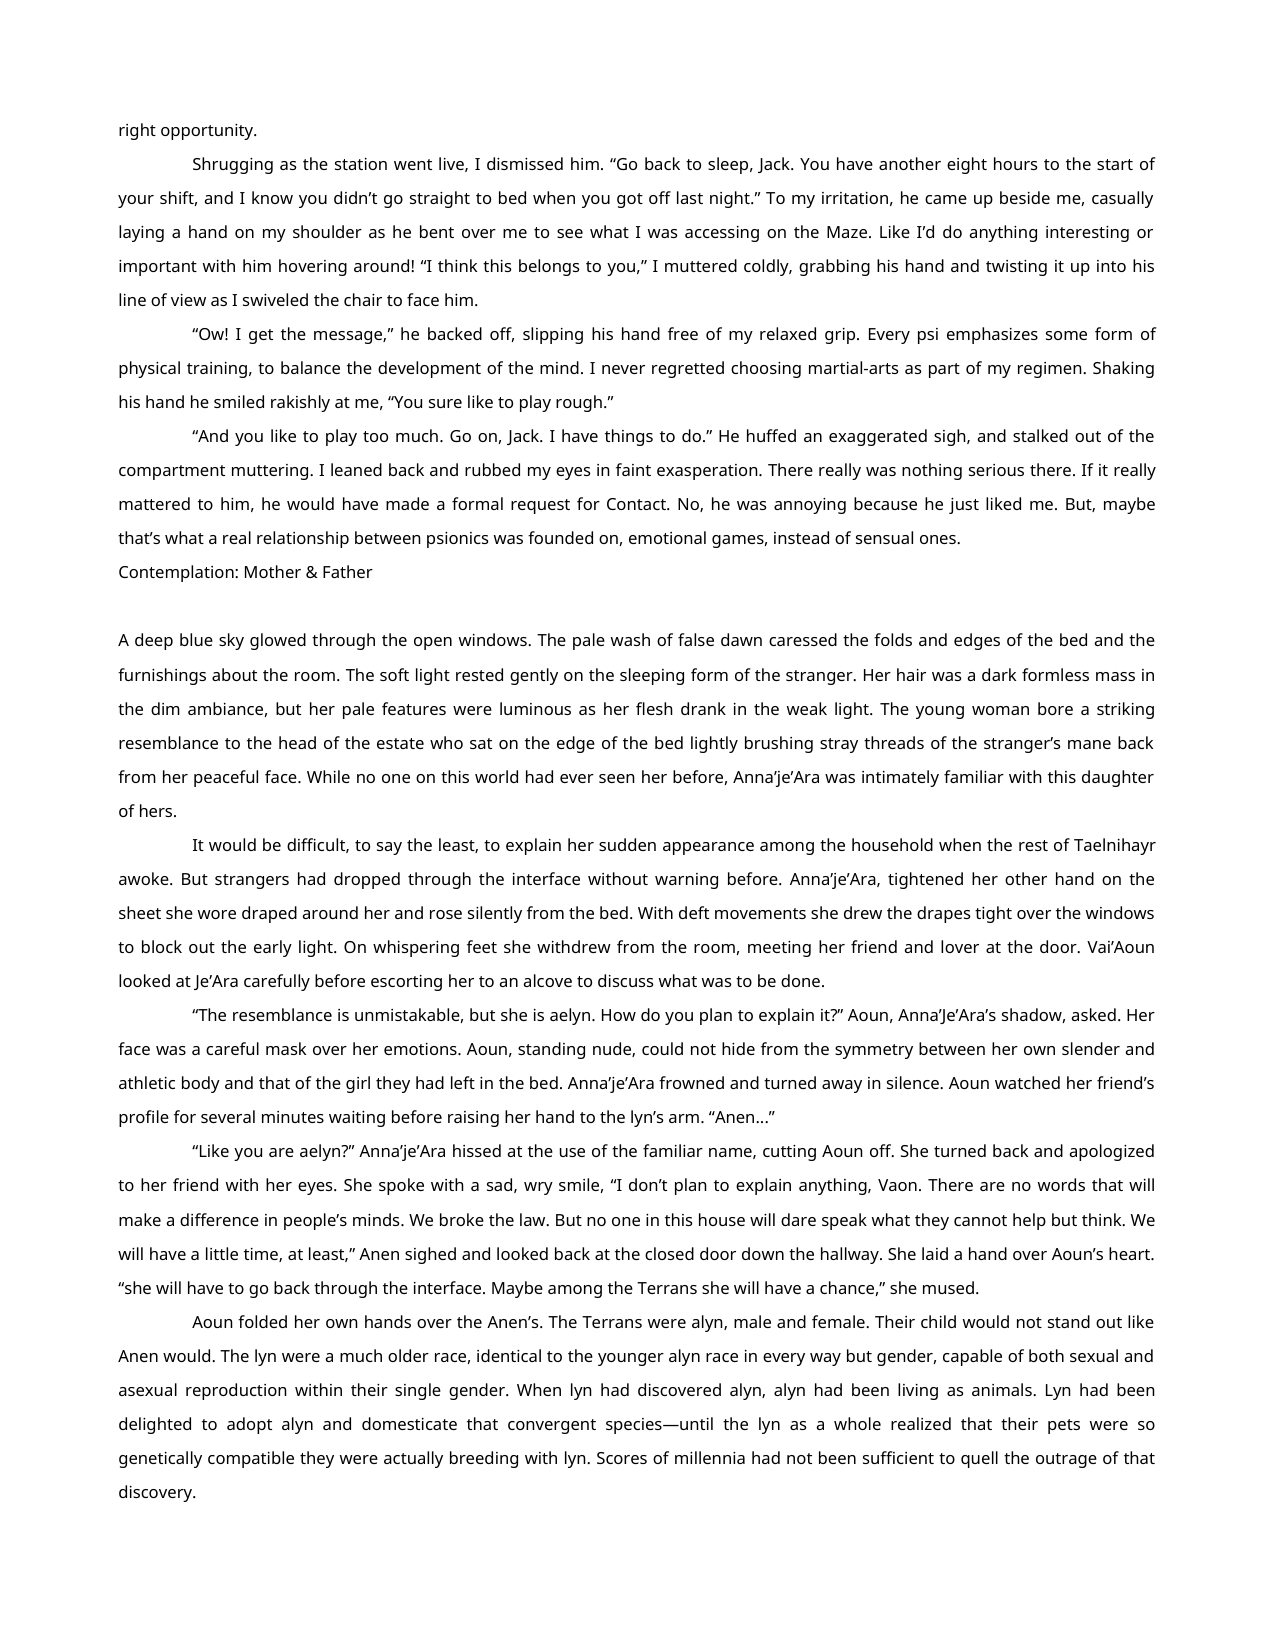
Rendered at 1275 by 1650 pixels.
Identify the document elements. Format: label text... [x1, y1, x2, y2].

text A deep blue sky glowed through the open windows. The pale wash of false dawn caressed the folds and edges of the bed and the furnishings about the room. The soft light rested gently on the sleeping form of the stranger. Her hair was a dark formless mass in the dim ambiance, but her pale features were luminous as her flesh drank in the weak light. The young woman bore a striking resemblance to the head of the estate who sat on the edge of the bed lightly brushing stray threads of the stranger’s mane back from her peaceful face. While no one on this world had ever seen her before, Anna’je’Ara was intimately familiar with this daughter of hers. [118, 629, 1157, 822]
text “And you like to play too much. Go on, Jack. I have things to do.” He huffed an exaggerated sigh, and stalked out of the compartment muttering. I leaned back and rubbed my eyes in faint exasperation. There really was nothing serious there. If it really mattered to him, he would have made a formal request for Contact. No, he was annoying because he just liked me. But, maybe that’s what a real relationship between psionics was founded on, emotional games, instead of sensual ones. [118, 425, 1157, 549]
text “Like you are aelyn?” Anna’je’Ara hissed at the use of the familiar name, cutting Aoun off. She turned back and apologized to her friend with her eyes. She spoke with a sad, wry smile, “I don’t plan to explain anything, Vaon. There are no words that will make a difference in people’s minds. We broke the law. But no one in this house will dare speak what they cannot help but think. We will have a little time, at least,” Anen sighed and looked back at the closed door down the hallway. She laid a hand over Aoun’s heart. “she will have to go back through the interface. Maybe among the Terrans she will have a chance,” she mused. [118, 1140, 1157, 1299]
text right opportunity. [118, 118, 1157, 141]
text “Ow! I get the message,” he backed off, slipping his hand free of my relaxed grip. Every psi emphasizes some form of physical training, to balance the development of the mind. I never regretted choosing martial-arts as part of my regimen. Shaking his hand he smiled rakishly at me, “You sure like to play rough.” [118, 322, 1157, 413]
text It would be difficult, to say the least, to explain her sudden appearance among the household when the rest of Taelnihayr awoke. But strangers had dropped through the interface without warning before. Anna’je’Ara, tightened her other hand on the sheet she wore draped around her and rose silently from the bed. With deft movements she drew the drapes tight over the windows to block out the early light. On whispering feet she withdrew from the room, meeting her friend and lover at the door. Vai’Aoun looked at Je’Ara carefully before escorting her to an alcove to discuss what was to be done. [118, 833, 1157, 992]
text Contemplation: Mother & Father [118, 561, 1157, 584]
text “The resemblance is unmistakable, but she is aelyn. How do you plan to explain it?” Aoun, Anna’Je’Ara’s shadow, asked. Her face was a careful mask over her emotions. Aoun, standing nude, could not hide from the symmetry between her own slender and athletic body and that of the girl they had left in the bed. Anna’je’Ara frowned and turned away in silence. Aoun watched her friend’s profile for several minutes waiting before raising her hand to the lyn’s arm. “Anen...” [118, 1004, 1157, 1129]
text Aoun folded her own hands over the Anen’s. The Terrans were alyn, male and female. Their child would not stand out like Anen would. The lyn were a much older race, identical to the younger alyn race in every way but gender, capable of both sexual and asexual reproduction within their single gender. When lyn had discovered alyn, alyn had been living as animals. Lyn had been delighted to adopt alyn and domesticate that convergent species—until the lyn as a whole realized that their pets were so genetically compatible they were actually breeding with lyn. Scores of millennia had not been sufficient to quell the outrage of that discovery. [118, 1310, 1157, 1503]
text Shrugging as the station went live, I dismissed him. “Go back to sleep, Jack. You have another eight hours to the start of your shift, and I know you didn’t go straight to bed when you got off last night.” To my irritation, he came up beside me, casually laying a hand on my shoulder as he bent over me to see what I was accessing on the Maze. Like I’d do anything interesting or important with him hovering around! “I think this belongs to you,” I muttered coldly, grabbing his hand and twisting it up into his line of view as I swiveled the chair to face him. [118, 152, 1157, 311]
